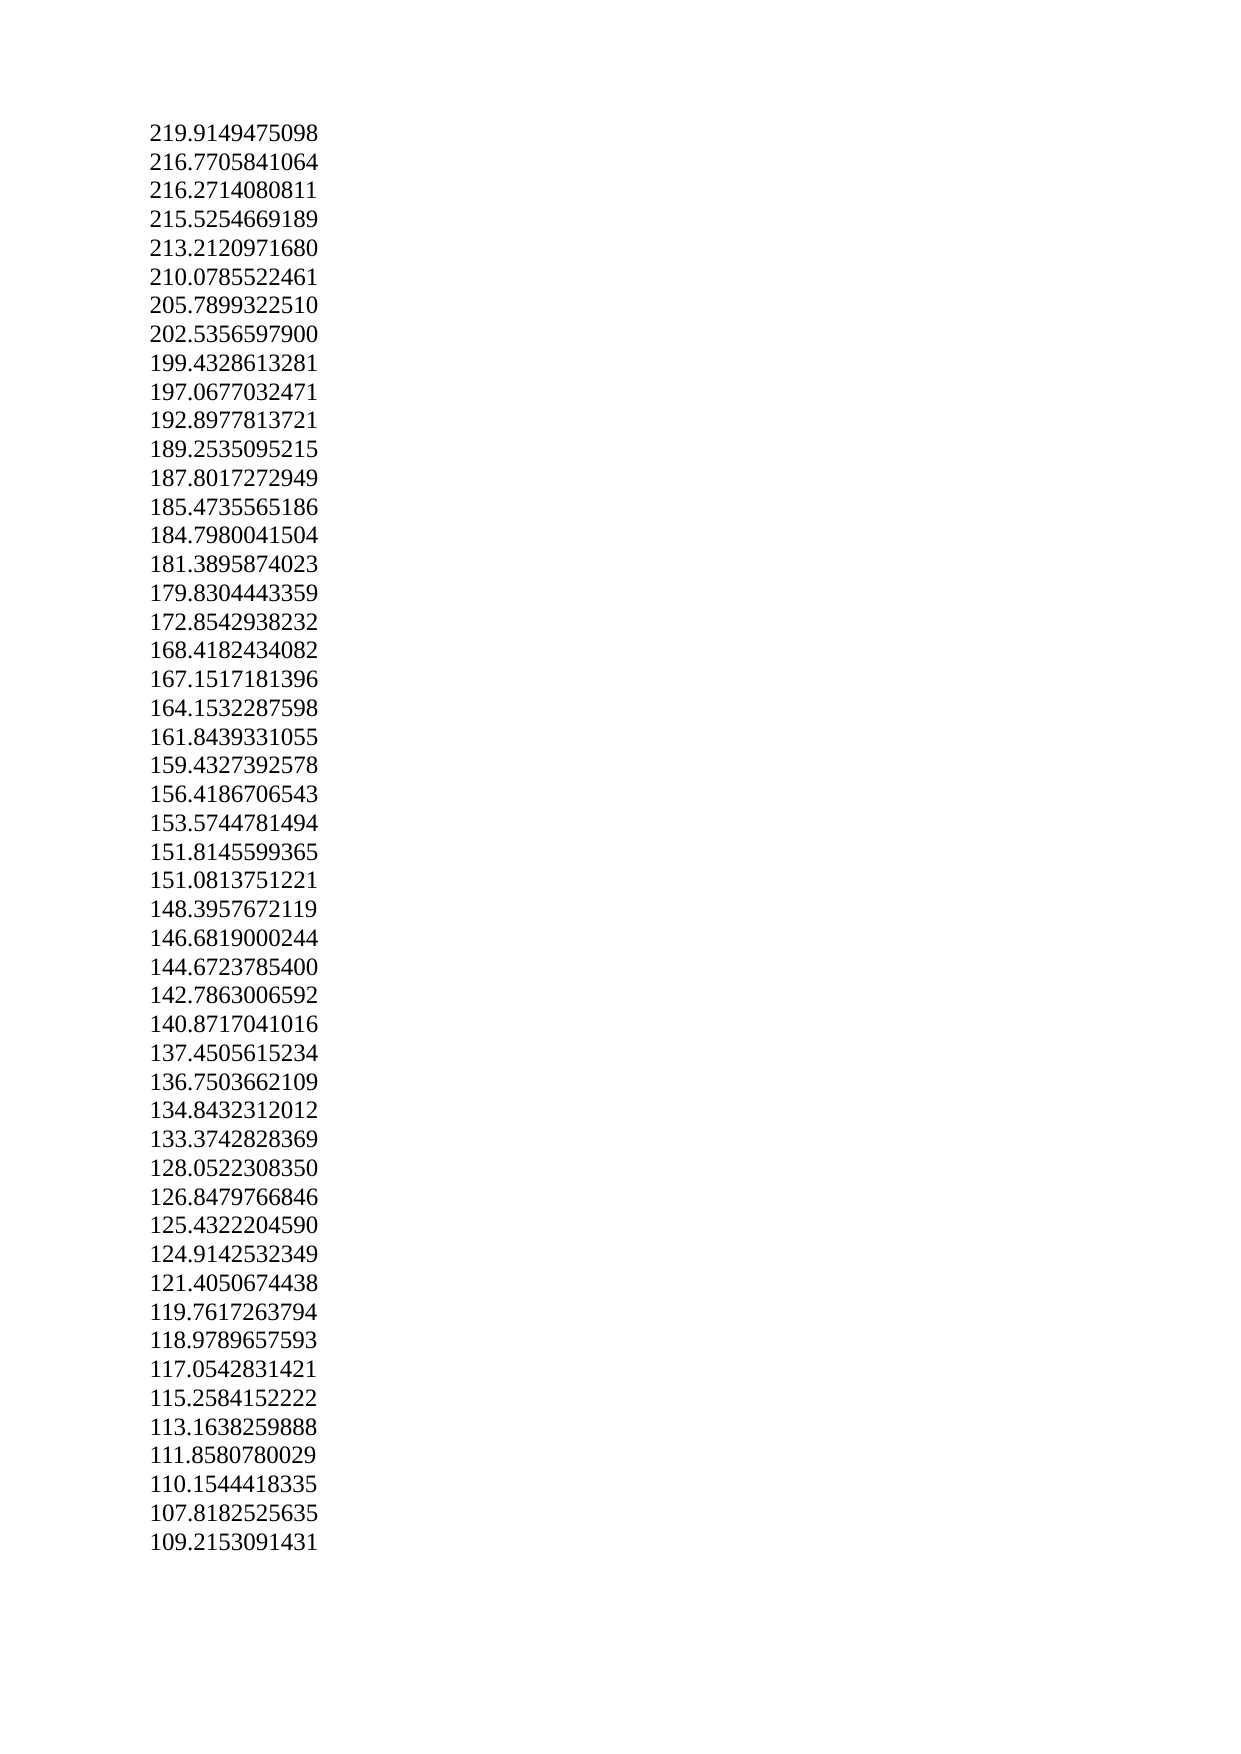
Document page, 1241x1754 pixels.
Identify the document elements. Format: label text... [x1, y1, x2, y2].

text 148.3957672119 [118, 894, 1122, 923]
text 156.4186706543 [118, 779, 1122, 808]
text 113.1638259888 [118, 1412, 1122, 1441]
text 213.2120971680 [118, 233, 1122, 262]
text 140.8717041016 [118, 1009, 1122, 1038]
text 161.8439331055 [118, 722, 1122, 751]
text 137.4505615234 [118, 1038, 1122, 1067]
text 144.6723785400 [118, 952, 1122, 981]
text 110.1544418335 [118, 1469, 1122, 1498]
text 216.7705841064 [118, 147, 1122, 176]
text 151.0813751221 [118, 866, 1122, 894]
text 117.0542831421 [118, 1354, 1122, 1383]
text 125.4322204590 [118, 1211, 1122, 1239]
text 107.8182525635 [118, 1498, 1122, 1527]
text 159.4327392578 [118, 751, 1122, 779]
text 111.8580780029 [118, 1441, 1122, 1469]
text 115.2584152222 [118, 1383, 1122, 1412]
text 164.1532287598 [118, 693, 1122, 722]
text 133.3742828369 [118, 1124, 1122, 1153]
text 210.0785522461 [118, 262, 1122, 291]
text 168.4182434082 [118, 636, 1122, 664]
text 189.2535095215 [118, 434, 1122, 463]
text 179.8304443359 [118, 578, 1122, 607]
text 119.7617263794 [118, 1297, 1122, 1326]
text 181.3895874023 [118, 549, 1122, 578]
text 109.2153091431 [118, 1527, 1122, 1556]
text 185.4735565186 [118, 492, 1122, 521]
text 215.5254669189 [118, 204, 1122, 233]
text 151.8145599365 [118, 837, 1122, 866]
text 202.5356597900 [118, 319, 1122, 348]
text 192.8977813721 [118, 406, 1122, 434]
text 153.5744781494 [118, 808, 1122, 837]
text 134.8432312012 [118, 1096, 1122, 1124]
text 142.7863006592 [118, 981, 1122, 1009]
text 216.2714080811 [118, 176, 1122, 204]
text 197.0677032471 [118, 377, 1122, 406]
text 184.7980041504 [118, 521, 1122, 549]
text 124.9142532349 [118, 1239, 1122, 1268]
text 205.7899322510 [118, 291, 1122, 319]
text 126.8479766846 [118, 1182, 1122, 1211]
text 128.0522308350 [118, 1153, 1122, 1182]
text 118.9789657593 [118, 1326, 1122, 1354]
text 167.1517181396 [118, 664, 1122, 693]
text 187.8017272949 [118, 463, 1122, 492]
text 146.6819000244 [118, 923, 1122, 952]
text 199.4328613281 [118, 348, 1122, 377]
text 121.4050674438 [118, 1268, 1122, 1297]
text 172.8542938232 [118, 607, 1122, 636]
text 219.9149475098 [118, 118, 1122, 147]
text 136.7503662109 [118, 1067, 1122, 1096]
